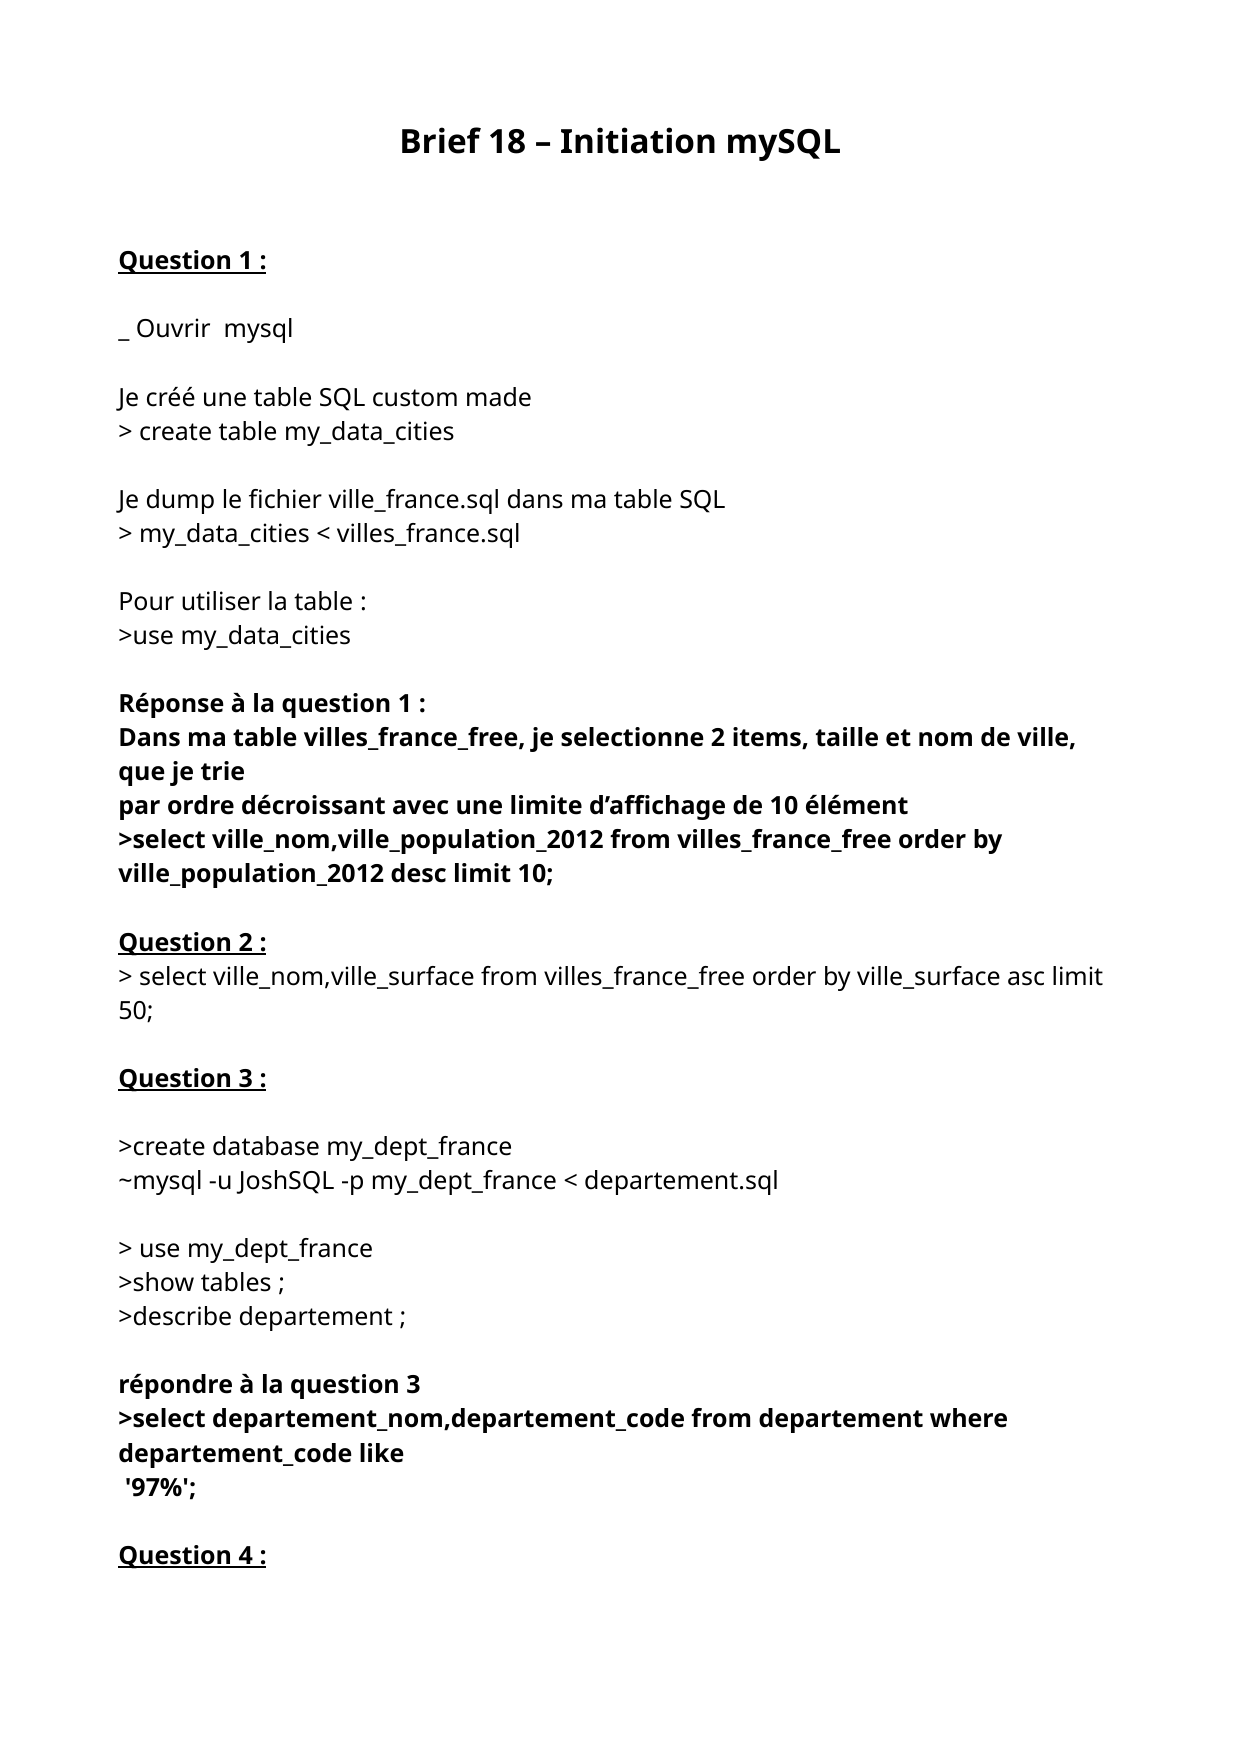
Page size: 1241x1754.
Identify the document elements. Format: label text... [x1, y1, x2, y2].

text Question 4 : [118, 1537, 1122, 1571]
text _ Ouvrir mysql [118, 311, 1122, 345]
text Pour utiliser la table : [118, 584, 1122, 618]
text Brief 18 – Initiation mySQL [118, 118, 1122, 163]
text Réponse à la question 1 : [118, 686, 1122, 720]
text >create database my_dept_france [118, 1129, 1122, 1163]
text >select departement_nom,departement_code from departement where departement_code like [118, 1401, 1122, 1469]
text >describe departement ; [118, 1299, 1122, 1333]
text >use my_data_cities [118, 618, 1122, 652]
text >select ville_nom,ville_population_2012 from villes_france_free order by ville_population_2012 desc limit 10; [118, 822, 1122, 890]
text ~mysql -u JoshSQL -p my_dept_france < departement.sql [118, 1163, 1122, 1197]
text '97%'; [118, 1469, 1122, 1503]
text > my_data_cities < villes_france.sql [118, 516, 1122, 549]
text par ordre décroissant avec une limite d’affichage de 10 élément [118, 788, 1122, 822]
text > create table my_data_cities [118, 413, 1122, 447]
text Dans ma table villes_france_free, je selectionne 2 items, taille et nom de ville, que je trie [118, 720, 1122, 788]
text > use my_dept_france [118, 1231, 1122, 1265]
text Question 1 : [118, 243, 1122, 277]
text Je créé une table SQL custom made [118, 379, 1122, 413]
text > select ville_nom,ville_surface from villes_france_free order by ville_surface asc limit 50; [118, 958, 1122, 1026]
text Je dump le fichier ville_france.sql dans ma table SQL [118, 481, 1122, 516]
text répondre à la question 3 [118, 1367, 1122, 1401]
text Question 3 : [118, 1061, 1122, 1094]
text Question 2 : [118, 924, 1122, 958]
text >show tables ; [118, 1265, 1122, 1299]
